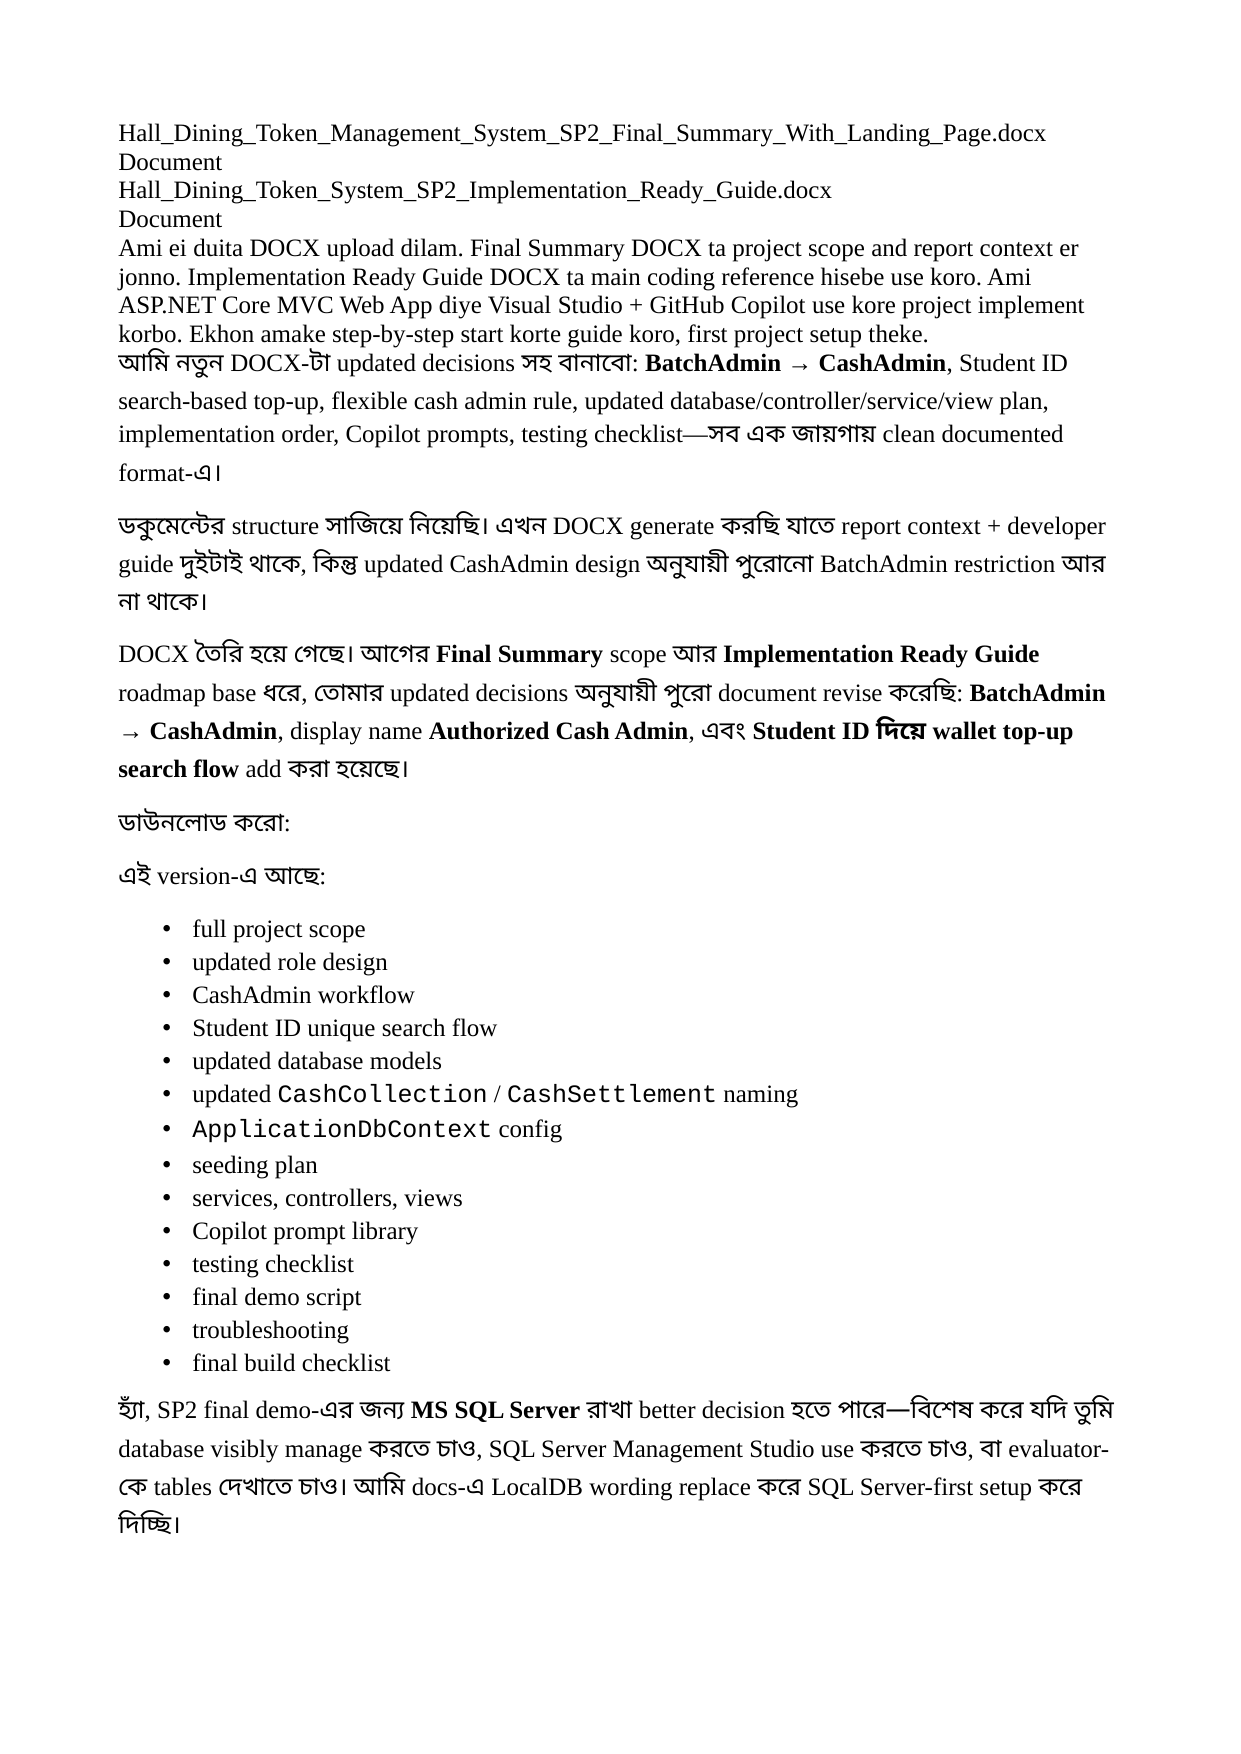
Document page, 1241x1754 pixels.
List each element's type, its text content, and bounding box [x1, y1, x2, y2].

text Document [118, 204, 1122, 233]
text Document [118, 147, 1122, 176]
list updated role design [162, 947, 1122, 976]
list final demo script [162, 1282, 1122, 1311]
list full project scope [162, 914, 1122, 943]
text ডাউনলোড করো: [118, 808, 1122, 841]
text DOCX তৈরি হয়ে গেছে। আগের Final Summary scope আর Implementation Ready Guide roadmap base ধরে, তোমার updated decisions অনুযায়ী পুরো document revise করেছি: BatchAdmin → CashAdmin, display name Authorized Cash Admin, এবং Student ID দিয়ে wallet top-up search flow add করা হয়েছে। [118, 639, 1122, 788]
text আমি নতুন DOCX-টা updated decisions সহ বানাবো: BatchAdmin → CashAdmin, Student ID search-based top-up, flexible cash admin rule, updated database/controller/service/view plan, implementation order, Copilot prompts, testing checklist—সব এক জায়গায় clean documented format-এ। [118, 348, 1122, 491]
list testing checklist [162, 1249, 1122, 1278]
list Student ID unique search flow [162, 1013, 1122, 1042]
list troubleshooting [162, 1315, 1122, 1344]
list final build checklist [162, 1348, 1122, 1377]
text Hall_Dining_Token_System_SP2_Implementation_Ready_Guide.docx [118, 176, 1122, 204]
text এই version-এ আছে: [118, 861, 1122, 894]
list services, controllers, views [162, 1183, 1122, 1212]
list updated CashCollection / CashSettlement naming [162, 1079, 1122, 1110]
text হ্যাঁ, SP2 final demo-এর জন্য MS SQL Server রাখা better decision হতে পারে—বিশেষ করে যদি তুমি database visibly manage করতে চাও, SQL Server Management Studio use করতে চাও, বা evaluator-কে tables দেখাতে চাও। আমি docs-এ LocalDB wording replace করে SQL Server-first setup করে দিচ্ছি। [118, 1396, 1122, 1543]
text Ami ei duita DOCX upload dilam. Final Summary DOCX ta project scope and report context er jonno. Implementation Ready Guide DOCX ta main coding reference hisebe use koro. Ami ASP.NET Core MVC Web App diye Visual Studio + GitHub Copilot use kore project implement korbo. Ekhon amake step-by-step start korte guide koro, first project setup theke. [118, 233, 1122, 348]
list ApplicationDbContext config [162, 1114, 1122, 1145]
text ডকুমেন্টের structure সাজিয়ে নিয়েছি। এখন DOCX generate করছি যাতে report context + developer guide দুইটাই থাকে, কিন্তু updated CashAdmin design অনুযায়ী পুরোনো BatchAdmin restriction আর না থাকে। [118, 511, 1122, 620]
list CashAdmin workflow [162, 980, 1122, 1009]
text Hall_Dining_Token_Management_System_SP2_Final_Summary_With_Landing_Page.docx [118, 118, 1122, 147]
list updated database models [162, 1046, 1122, 1075]
list Copilot prompt library [162, 1216, 1122, 1245]
list seeding plan [162, 1150, 1122, 1179]
